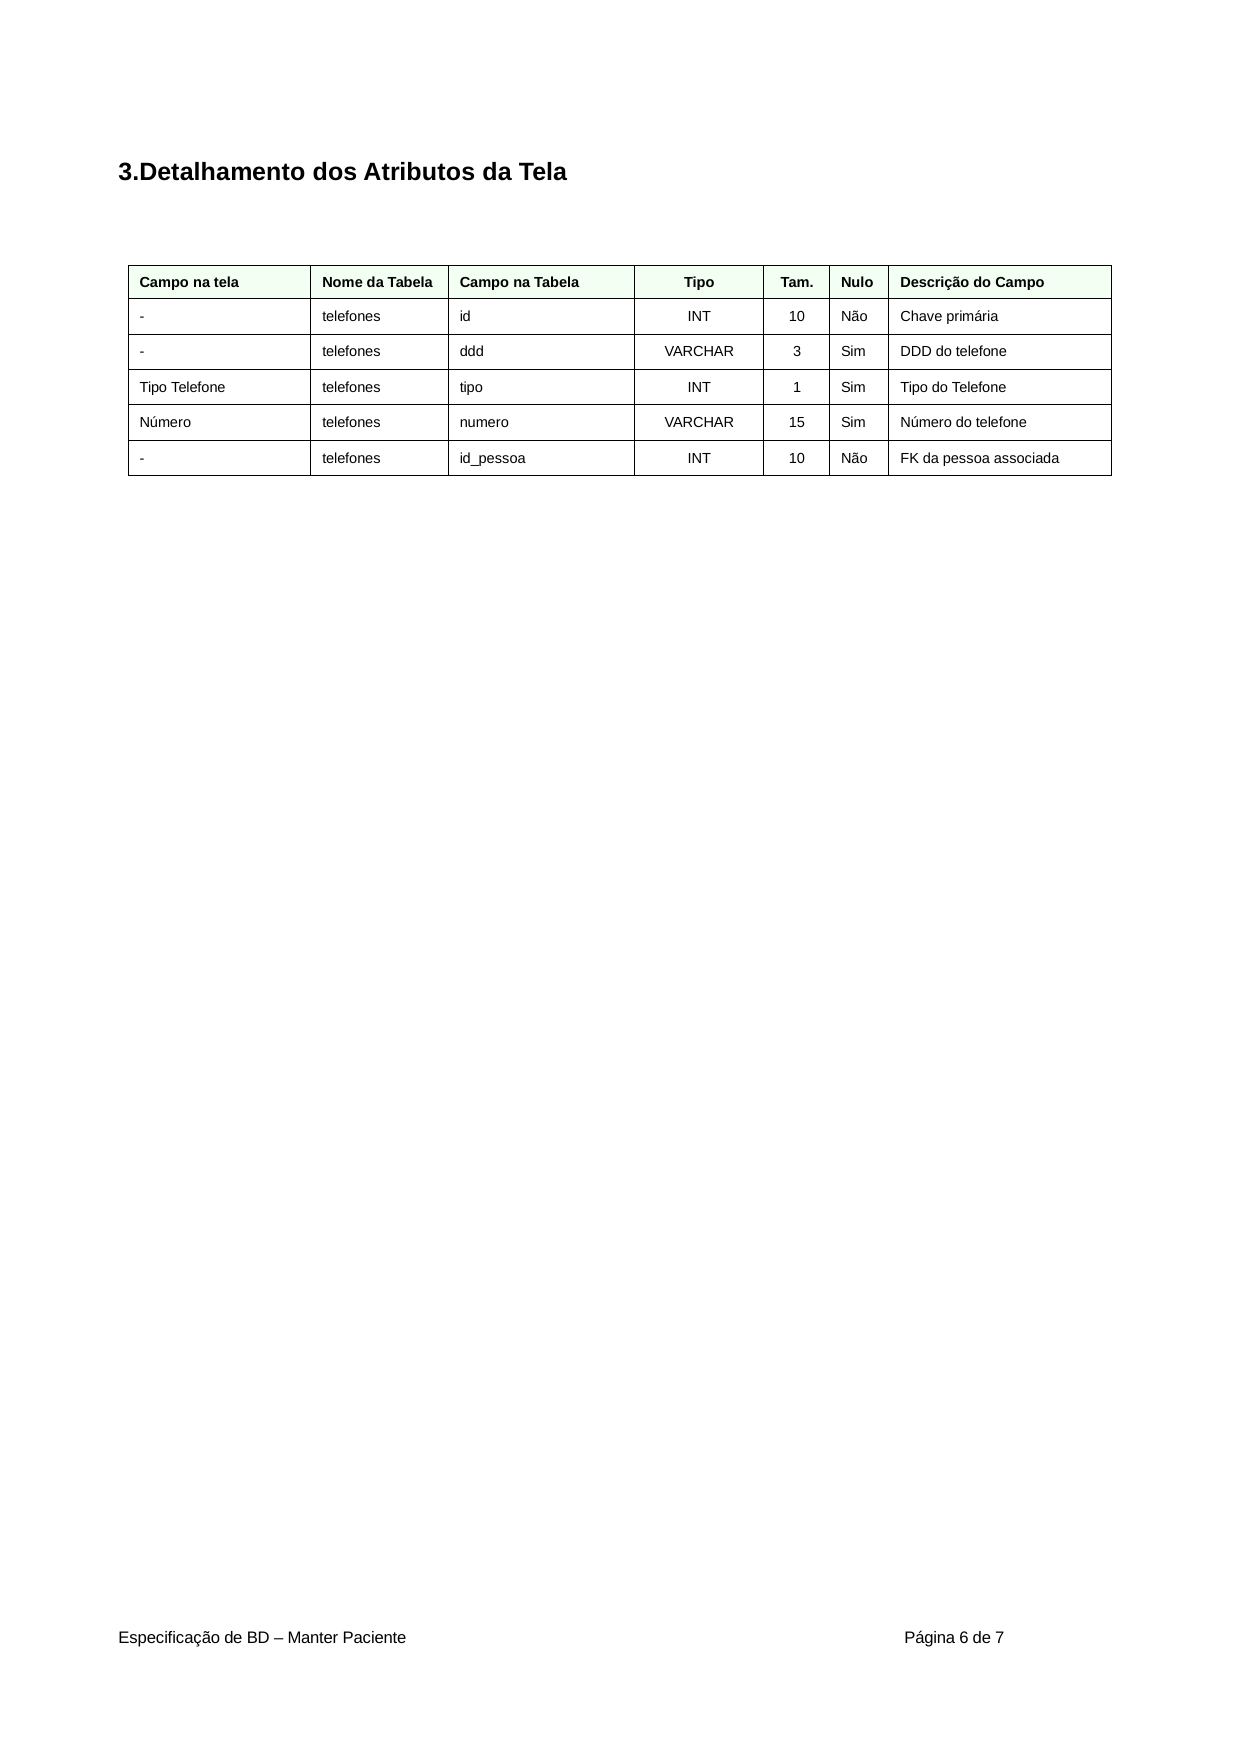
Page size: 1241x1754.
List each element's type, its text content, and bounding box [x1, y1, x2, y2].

table_header Descrição do Campo [889, 266, 1111, 298]
table_cell 1 [764, 370, 829, 404]
table_cell INT [635, 299, 763, 333]
table_cell Chave primária [889, 299, 1111, 333]
table_cell ddd [449, 335, 634, 369]
table_cell telefones [311, 405, 448, 440]
table_cell 3 [764, 335, 829, 369]
table_cell INT [635, 441, 763, 475]
subtitle Detalhamento dos Atributos da Tela [118, 157, 1122, 186]
table_header Tam. [764, 266, 829, 298]
table_cell id [449, 299, 634, 333]
table_header Campo na tela [129, 266, 310, 298]
table_cell Número do telefone [889, 405, 1111, 440]
table_cell FK da pessoa associada [889, 441, 1111, 475]
table_cell DDD do telefone [889, 335, 1111, 369]
table_cell 10 [764, 299, 829, 333]
table_cell VARCHAR [635, 335, 763, 369]
table_cell numero [449, 405, 634, 440]
table_cell Tipo Telefone [129, 370, 310, 404]
table_cell telefones [311, 441, 448, 475]
table_cell - [129, 299, 310, 333]
table_cell Não [830, 441, 888, 475]
table_cell Sim [830, 405, 888, 440]
table_cell Número [129, 405, 310, 440]
table_cell Sim [830, 370, 888, 404]
table_header Tipo [635, 266, 763, 298]
table_cell 15 [764, 405, 829, 440]
table_cell telefones [311, 299, 448, 333]
table_header Campo na Tabela [449, 266, 634, 298]
table_cell Tipo do Telefone [889, 370, 1111, 404]
table_cell telefones [311, 335, 448, 369]
table_cell 10 [764, 441, 829, 475]
table_header Nulo [830, 266, 888, 298]
table_cell telefones [311, 370, 448, 404]
table_cell Não [830, 299, 888, 333]
table_cell tipo [449, 370, 634, 404]
table_cell id_pessoa [449, 441, 634, 475]
table_cell - [129, 335, 310, 369]
table_cell Sim [830, 335, 888, 369]
table_header Nome da Tabela [311, 266, 448, 298]
table_cell INT [635, 370, 763, 404]
table_cell VARCHAR [635, 405, 763, 440]
table_cell - [129, 441, 310, 475]
